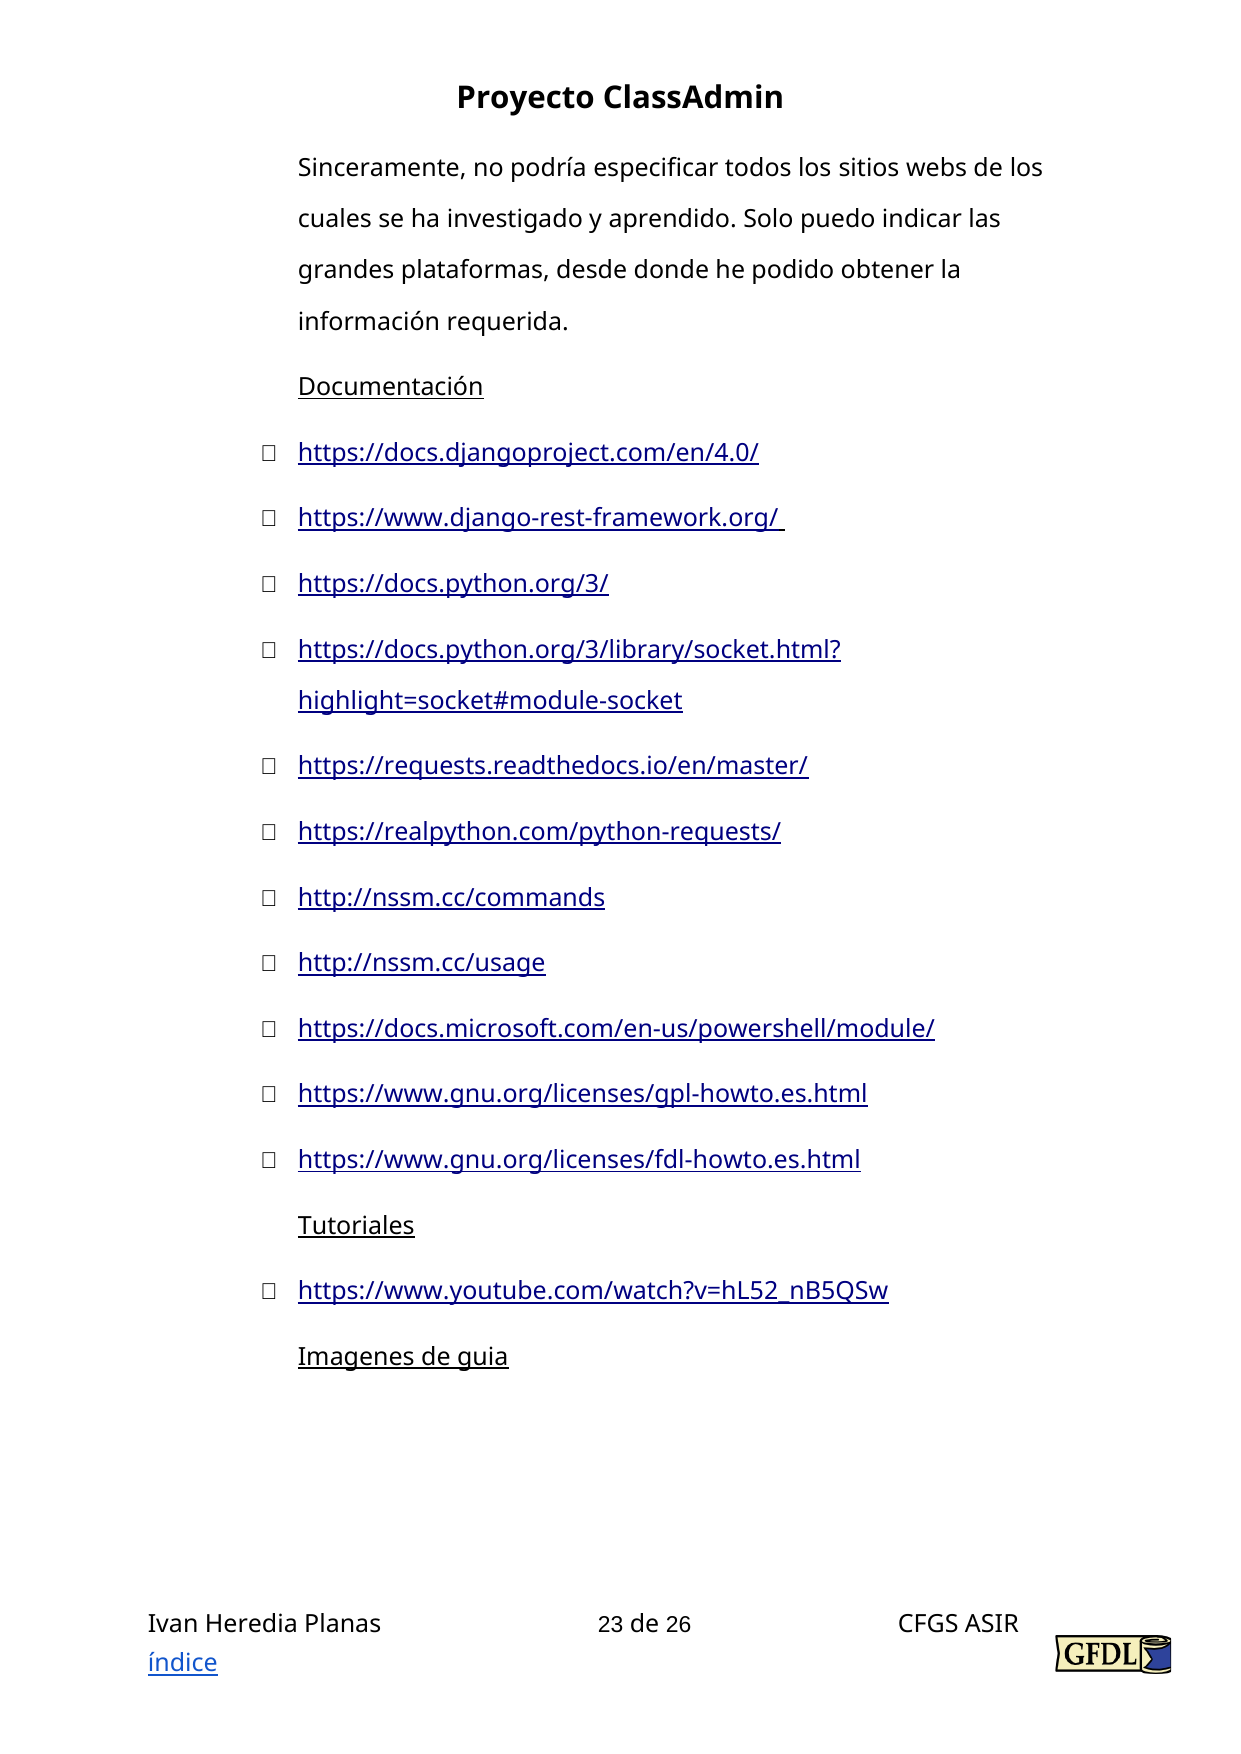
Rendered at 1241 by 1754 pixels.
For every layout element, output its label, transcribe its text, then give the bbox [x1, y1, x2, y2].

text Documentación [298, 369, 1093, 403]
list https://docs.djangoproject.com/en/4.0/ [260, 434, 1093, 468]
list https://docs.python.org/3/ [260, 566, 1093, 600]
list http://nssm.cc/usage [260, 945, 1093, 979]
text Imagenes de guia [298, 1338, 1093, 1373]
list https://docs.microsoft.com/en-us/powershell/module/ [260, 1010, 1093, 1044]
list https://www.gnu.org/licenses/fdl-howto.es.html [260, 1142, 1093, 1176]
text Sinceramente, no podría especificar todos los sitios webs de los cuales se ha investigado y aprendido. Solo puedo indicar las grandes plataformas, desde donde he podido obtener la información requerida. [298, 150, 1093, 337]
list https://www.youtube.com/watch?v=hL52_nB5QSw [260, 1273, 1093, 1307]
list https://requests.readthedocs.io/en/master/ [260, 748, 1093, 782]
list http://nssm.cc/commands [260, 879, 1093, 913]
text Tutoriales [298, 1207, 1093, 1241]
picture [1055, 1635, 1172, 1674]
list https://docs.python.org/3/library/socket.html?highlight=socket#module-socket [260, 631, 1093, 716]
list https://www.gnu.org/licenses/gpl-howto.es.html [260, 1076, 1093, 1110]
list https://www.django-rest-framework.org/ [260, 500, 1093, 534]
list https://realpython.com/python-requests/ [260, 813, 1093, 848]
